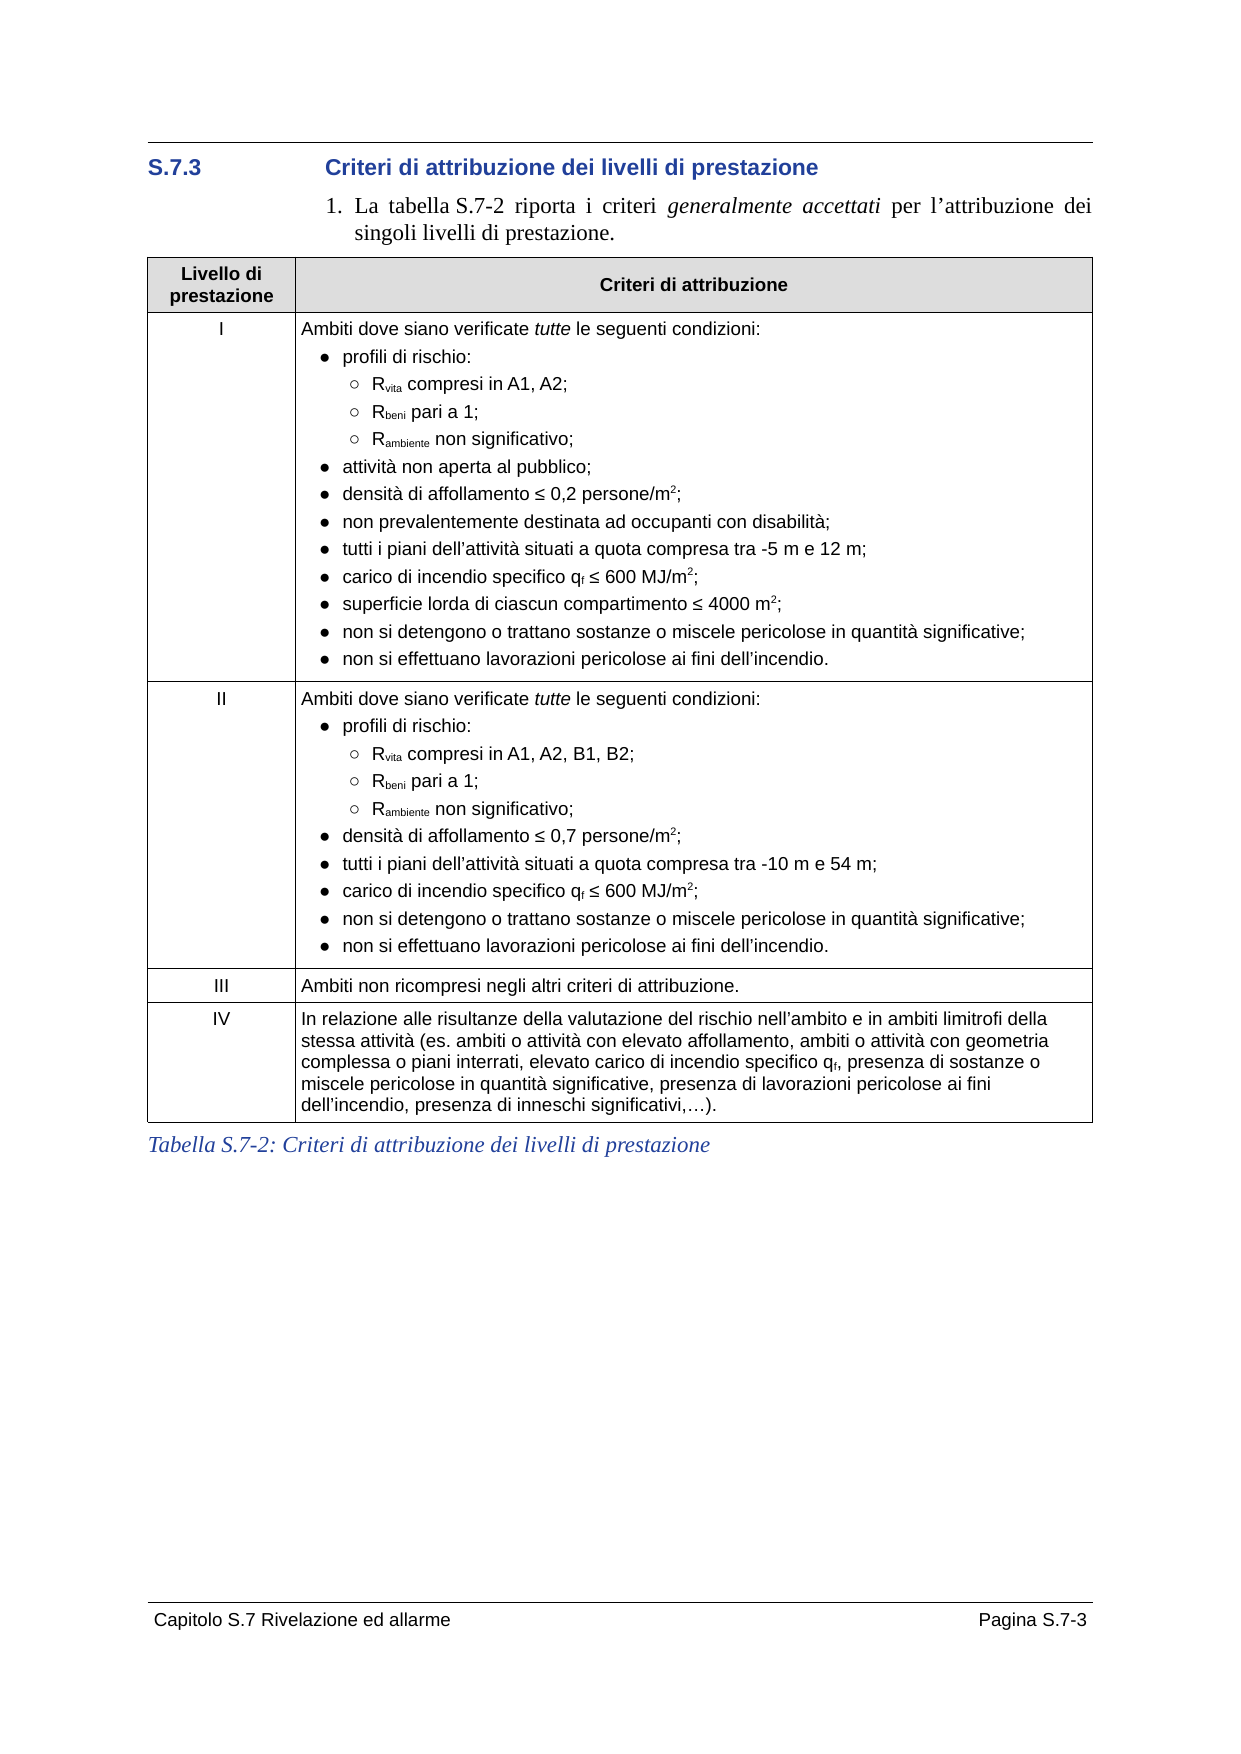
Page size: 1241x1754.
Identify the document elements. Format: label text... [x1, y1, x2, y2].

table_cell III [148, 969, 295, 1002]
table_cell II [148, 682, 295, 968]
table_cell I [148, 313, 295, 681]
table_cell Ambiti dove siano verificate tutte le seguenti condizioni: profili di rischio: Rvita compresi in A1, A2, B1, B2; Rbeni pari a 1; Rambiente non significativo; densità di affollamento ≤ 0,7 persone/m2; tutti i piani dell’attività situati a quota compresa tra -10 m e 54 m; carico di incendio specifico qf ≤ 600 MJ/m2; non si detengono o trattano sostanze o miscele pericolose in quantità significative; non si effettuano lavorazioni pericolose ai fini dell’incendio. [296, 682, 1092, 968]
table_cell IV [148, 1003, 295, 1122]
subtitle Criteri di attribuzione dei livelli di prestazione [148, 143, 1093, 180]
table_header Criteri di attribuzione [296, 258, 1092, 312]
table_cell Ambiti dove siano verificate tutte le seguenti condizioni: profili di rischio: Rvita compresi in A1, A2; Rbeni pari a 1; Rambiente non significativo; attività non aperta al pubblico; densità di affollamento ≤ 0,2 persone/m2; non prevalentemente destinata ad occupanti con disabilità; tutti i piani dell’attività situati a quota compresa tra -5 m e 12 m; carico di incendio specifico qf ≤ 600 MJ/m2; superficie lorda di ciascun compartimento ≤ 4000 m2; non si detengono o trattano sostanze o miscele pericolose in quantità significative; non si effettuano lavorazioni pericolose ai fini dell’incendio. [296, 313, 1092, 681]
text Tabella S.7-2: Criteri di attribuzione dei livelli di prestazione [148, 1131, 1093, 1157]
table_cell Ambiti non ricompresi negli altri criteri di attribuzione. [296, 969, 1092, 1002]
list La tabella S.7-2 riporta i criteri generalmente accettati per l’attribuzione dei singoli livelli di prestazione. [342, 192, 1093, 245]
table_cell In relazione alle risultanze della valutazione del rischio nell’ambito e in ambiti limitrofi della stessa attività (es. ambiti o attività con elevato affollamento, ambiti o attività con geometria complessa o piani interrati, elevato carico di incendio specifico qf, presenza di sostanze o miscele pericolose in quantità significative, presenza di lavorazioni pericolose ai fini dell’incendio, presenza di inneschi significativi,…). [296, 1003, 1092, 1122]
table_header Livello di prestazione [148, 258, 295, 312]
